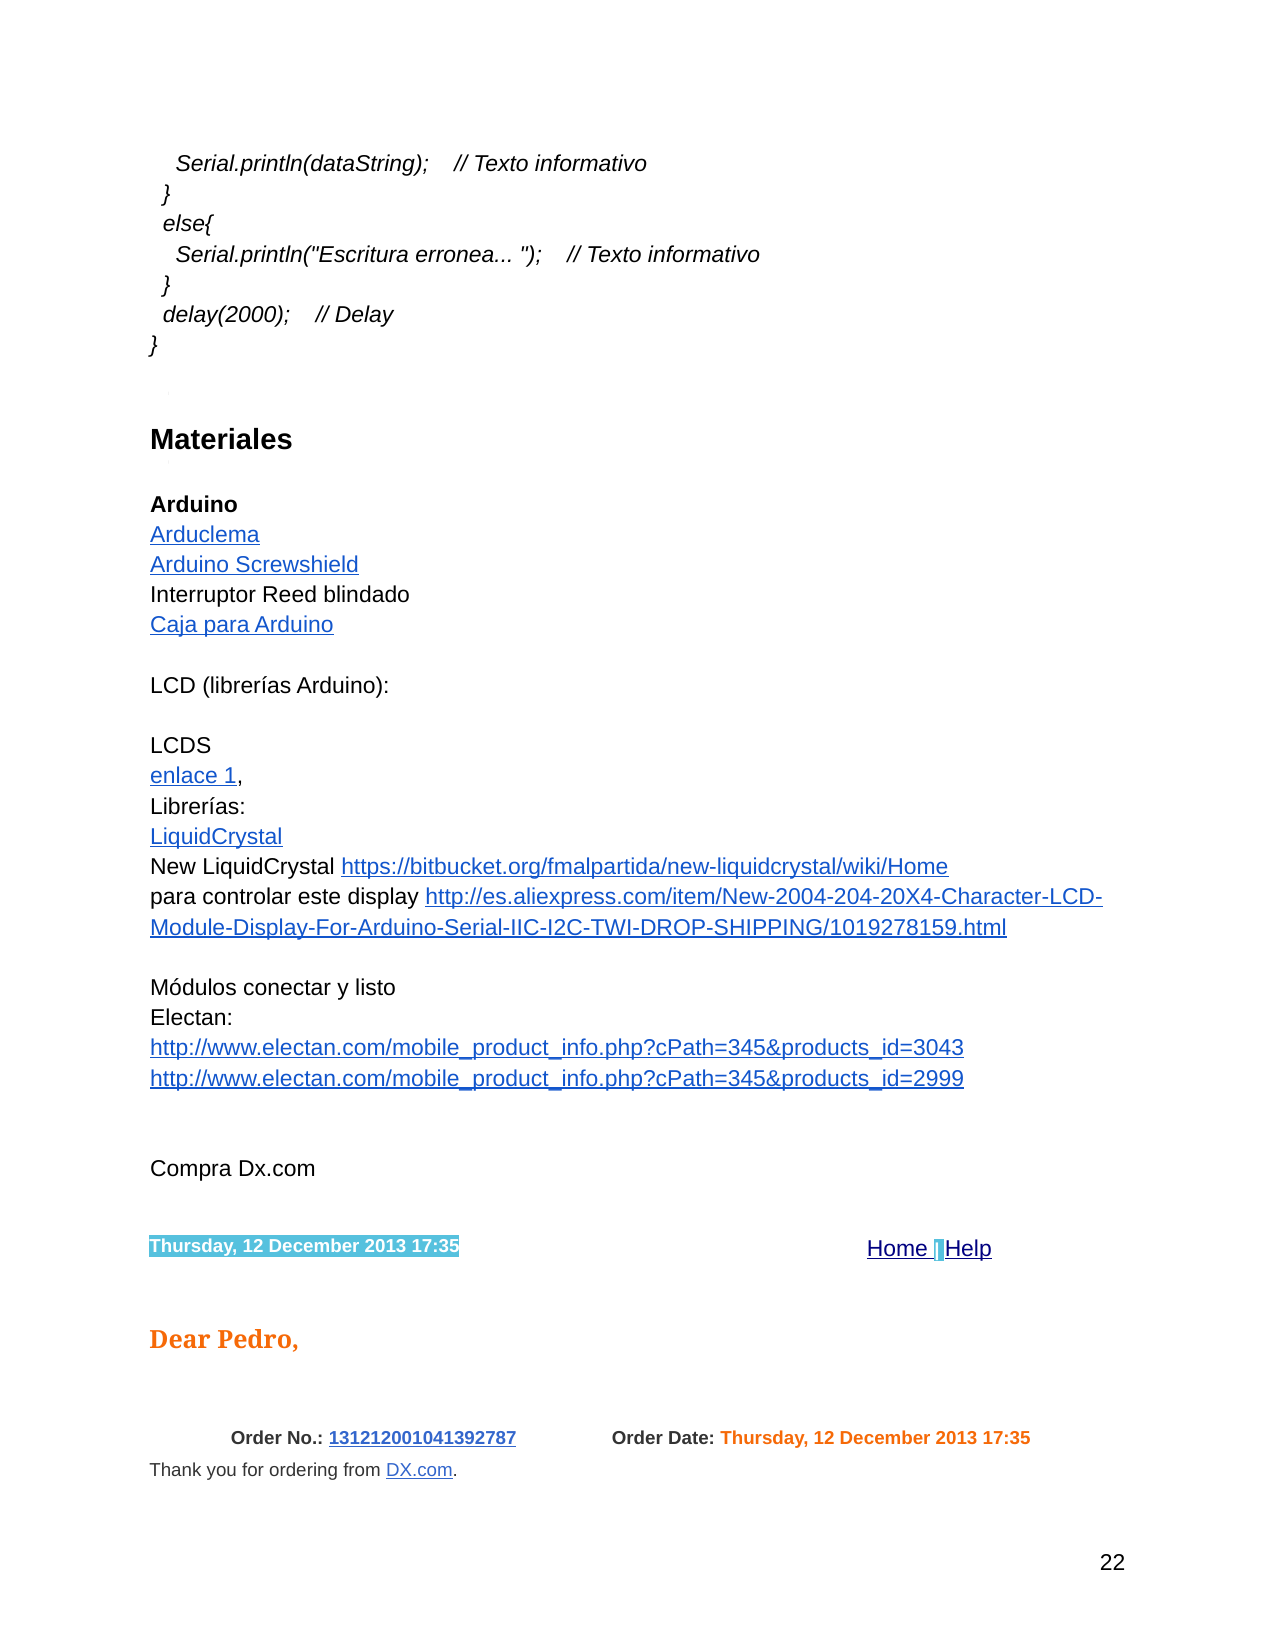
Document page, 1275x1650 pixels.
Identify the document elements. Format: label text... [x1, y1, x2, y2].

text New LiquidCrystal https://bitbucket.org/fmalpartida/new-liquidcrystal/wiki/Home [150, 853, 1125, 879]
text Interruptor Reed blindado [150, 581, 1125, 608]
text Electan: [150, 1004, 1125, 1031]
text Compra Dx.com [150, 1155, 1125, 1182]
text Módulos conectar y listo [150, 974, 1125, 1000]
text } [150, 271, 1125, 297]
table_cell Thank you for ordering from DX.com. [139, 1366, 1055, 1491]
text } [150, 180, 1125, 207]
text LCDS [150, 732, 1125, 759]
text Serial.println("Escritura erronea... "); // Texto informativo [150, 241, 1125, 267]
text } [150, 331, 1125, 358]
text Arduclema [150, 521, 1125, 547]
table_header Order Date: Thursday, 12 December 2013 17:35 [598, 1416, 1044, 1459]
text para controlar este display http://es.aliexpress.com/item/New-2004-204-20X4-Character-LCD-Module-Display-For-Arduino-Serial-IIC-I2C-TWI-DROP-SHIPPING/1019278159.html [150, 883, 1125, 940]
text http://www.electan.com/mobile_product_info.php?cPath=345&products_id=2999 [150, 1064, 1125, 1091]
table_header Thursday, 12 December 2013 17:35 [139, 1225, 856, 1272]
text Serial.println(dataString); // Texto informativo [150, 150, 1125, 176]
text else{ [150, 210, 1125, 237]
text LiquidCrystal [150, 823, 1125, 849]
table_header Dear Pedro, [139, 1312, 1055, 1366]
table_header Home | Help [856, 1225, 1114, 1272]
table_header Order No.: 131212001041392787 [149, 1416, 597, 1459]
text delay(2000); // Delay [150, 301, 1125, 327]
text enlace 1, [150, 762, 1125, 789]
text Arduino Screwshield [150, 551, 1125, 577]
text Materiales [150, 422, 1125, 455]
text http://www.electan.com/mobile_product_info.php?cPath=345&products_id=3043 [150, 1034, 1125, 1061]
text Caja para Arduino [150, 611, 1125, 638]
text Librerías: [150, 793, 1125, 819]
text Arduino [150, 491, 1125, 517]
text LCD (librerías Arduino): [150, 672, 1125, 698]
